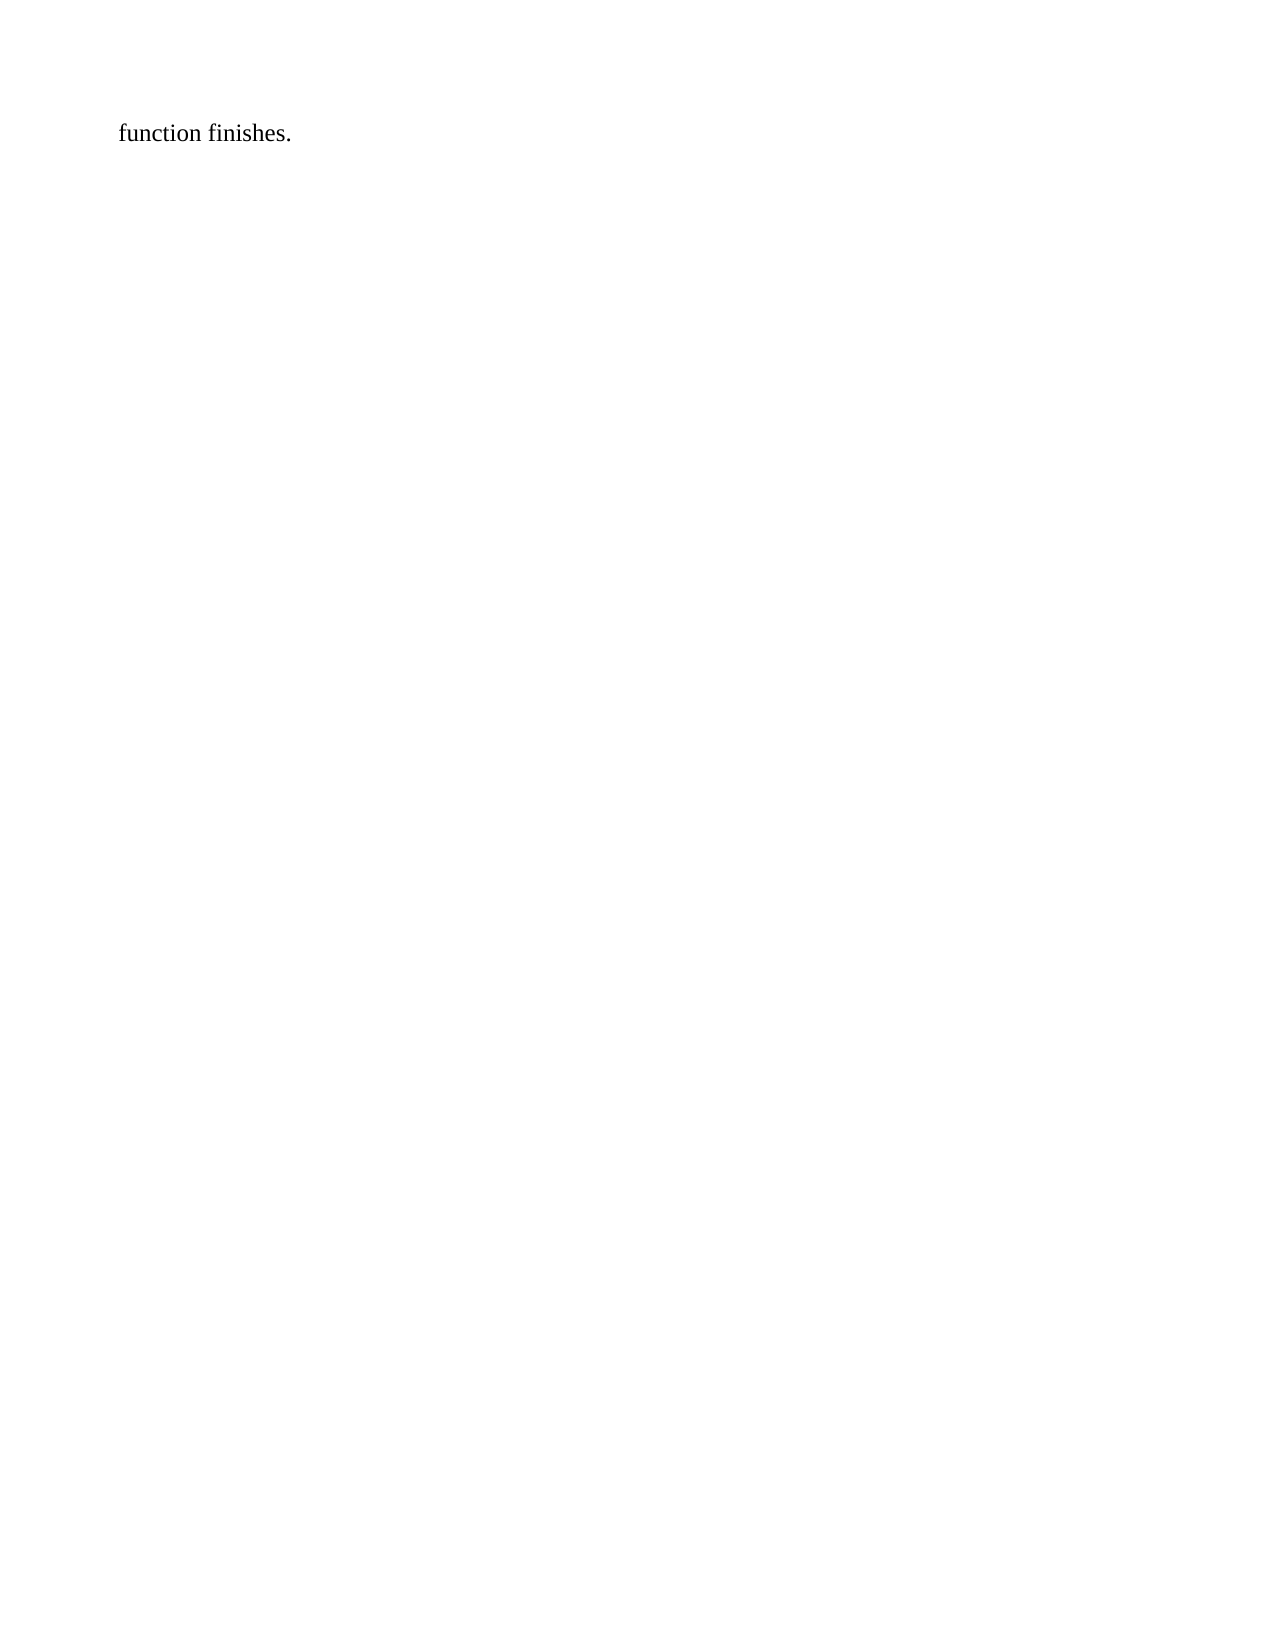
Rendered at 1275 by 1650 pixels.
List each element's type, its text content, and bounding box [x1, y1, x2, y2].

text function finishes. [118, 118, 1157, 147]
